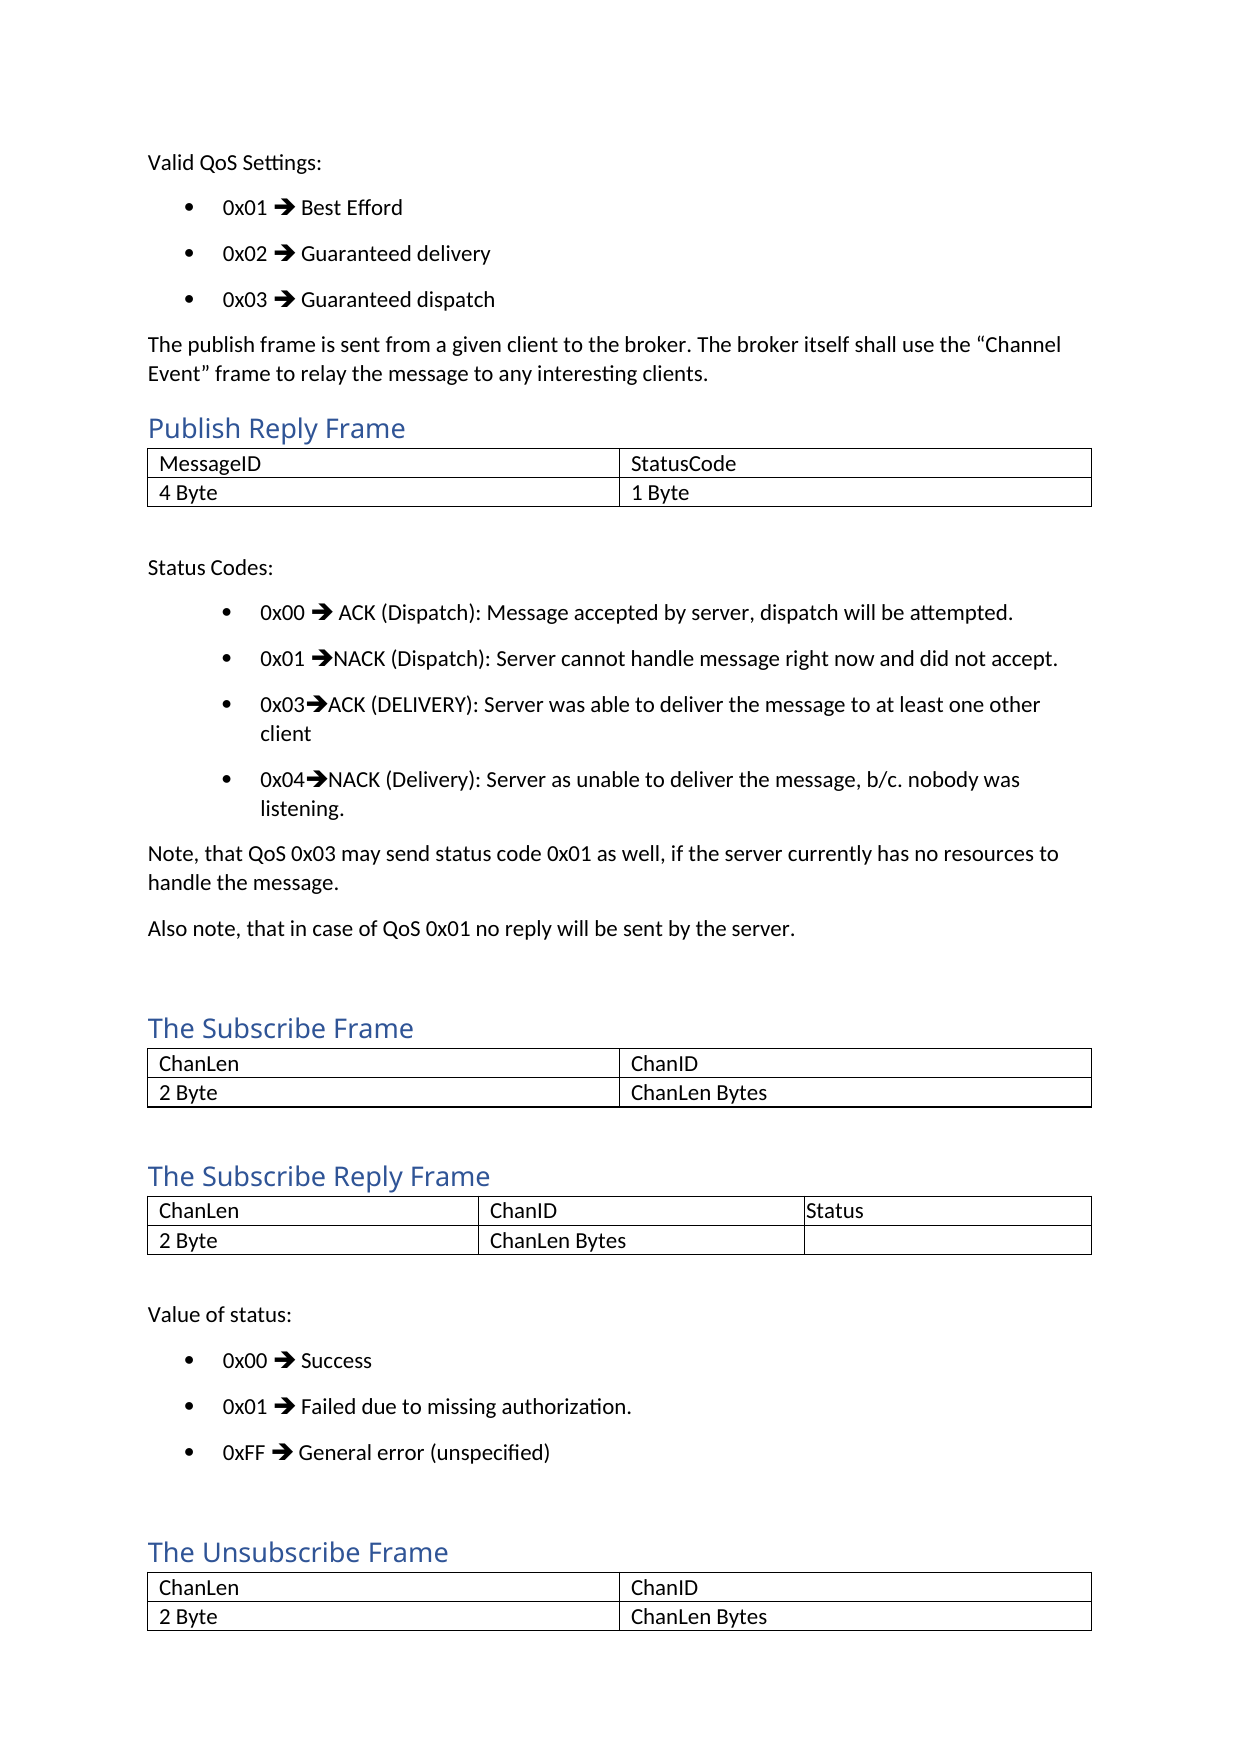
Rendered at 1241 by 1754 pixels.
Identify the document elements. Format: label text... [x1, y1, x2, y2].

text The publish frame is sent from a given client to the broker. The broker itself shall use the “Channel Event” frame to relay the message to any interesting clients. [148, 331, 1093, 388]
table_header ChanLen [148, 1573, 619, 1601]
table_header ChanLen [148, 1049, 619, 1077]
list 0xFF  General error (unspecified) [185, 1438, 1093, 1466]
table_header Status [805, 1197, 1091, 1225]
table_header ChanID [620, 1049, 1091, 1077]
table_cell 2 Byte [148, 1078, 619, 1106]
list 0x04NACK (Delivery): Server as unable to deliver the message, b/c. nobody was listening. [223, 765, 1093, 822]
text Status Codes: [148, 553, 1093, 581]
table_cell 2 Byte [148, 1226, 478, 1254]
subtitle Publish Reply Frame [148, 409, 1093, 446]
subtitle The Subscribe Reply Frame [148, 1157, 1093, 1194]
list 0x00  ACK (Dispatch): Message accepted by server, dispatch will be attempted. [223, 598, 1093, 626]
table_header ChanID [479, 1197, 804, 1225]
list 0x01  Best Efford [185, 193, 1093, 221]
table_cell 2 Byte [148, 1602, 619, 1630]
table_cell 1 Byte [620, 478, 1091, 506]
table_cell ChanLen Bytes [479, 1226, 804, 1254]
list 0x02  Guaranteed delivery [185, 239, 1093, 267]
subtitle The Unsubscribe Frame [148, 1533, 1093, 1570]
table_header MessageID [148, 449, 619, 477]
table_cell ChanLen Bytes [620, 1602, 1091, 1630]
table_cell [805, 1226, 1091, 1254]
list 0x01  Failed due to missing authorization. [185, 1392, 1093, 1420]
table_cell 4 Byte [148, 478, 619, 506]
text Valid QoS Settings: [148, 148, 1093, 176]
text Also note, that in case of QoS 0x01 no reply will be sent by the server. [148, 914, 1093, 942]
list 0x00  Success [185, 1346, 1093, 1374]
text Value of status: [148, 1301, 1093, 1328]
table_header StatusCode [620, 449, 1091, 477]
list 0x01 NACK (Dispatch): Server cannot handle message right now and did not accept. [223, 644, 1093, 672]
list 0x03ACK (DELIVERY): Server was able to deliver the message to at least one other client [223, 690, 1093, 747]
text Note, that QoS 0x03 may send status code 0x01 as well, if the server currently has no resources to handle the message. [148, 839, 1093, 897]
table_cell ChanLen Bytes [620, 1078, 1091, 1106]
table_header ChanID [620, 1573, 1091, 1601]
subtitle The Subscribe Frame [148, 1010, 1093, 1047]
list 0x03  Guaranteed dispatch [185, 285, 1093, 313]
table_header ChanLen [148, 1197, 478, 1225]
